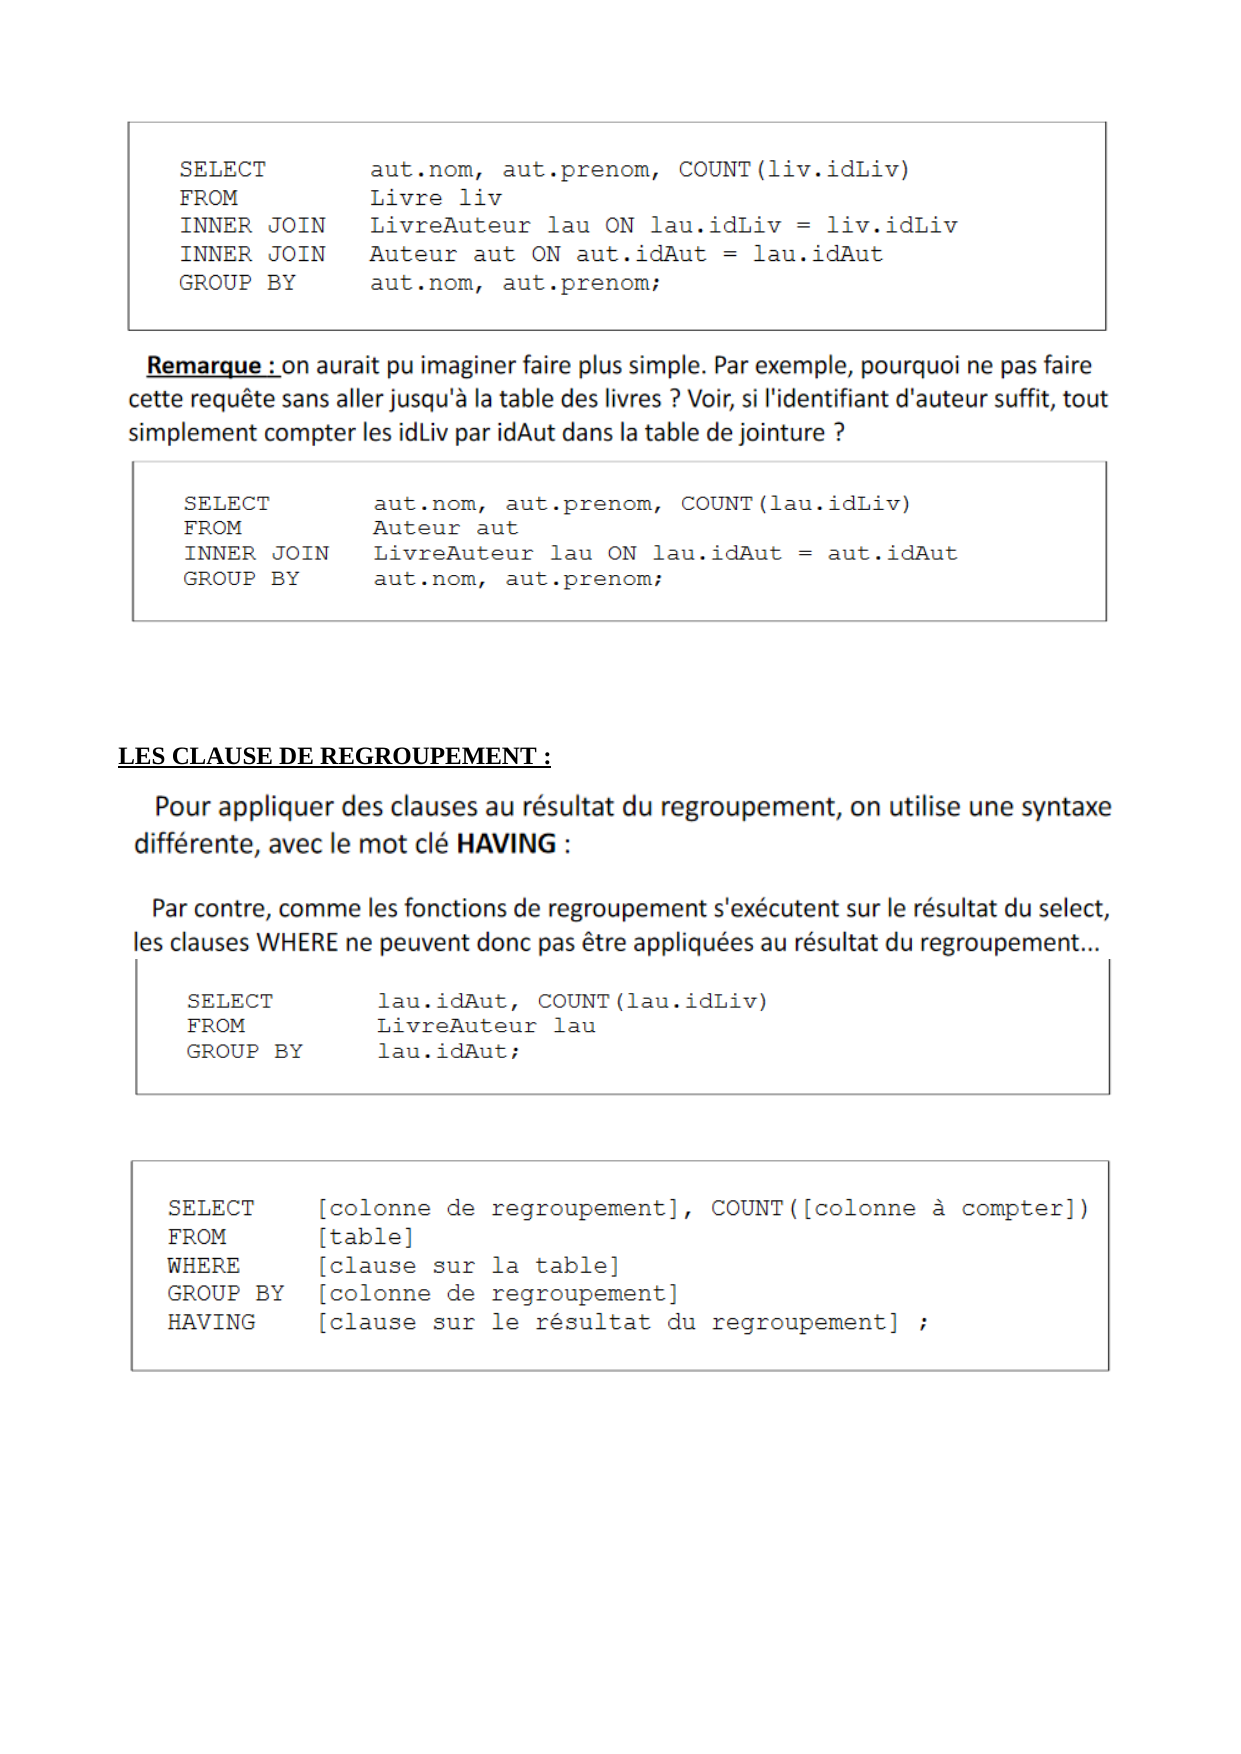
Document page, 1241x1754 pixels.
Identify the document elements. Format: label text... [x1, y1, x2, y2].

text LES CLAUSE DE REGROUPEMENT : [118, 741, 1122, 770]
picture [127, 457, 1113, 627]
picture [125, 118, 1115, 336]
picture [125, 344, 1111, 451]
picture [122, 787, 1118, 861]
picture [127, 1154, 1113, 1377]
picture [122, 889, 1118, 1098]
